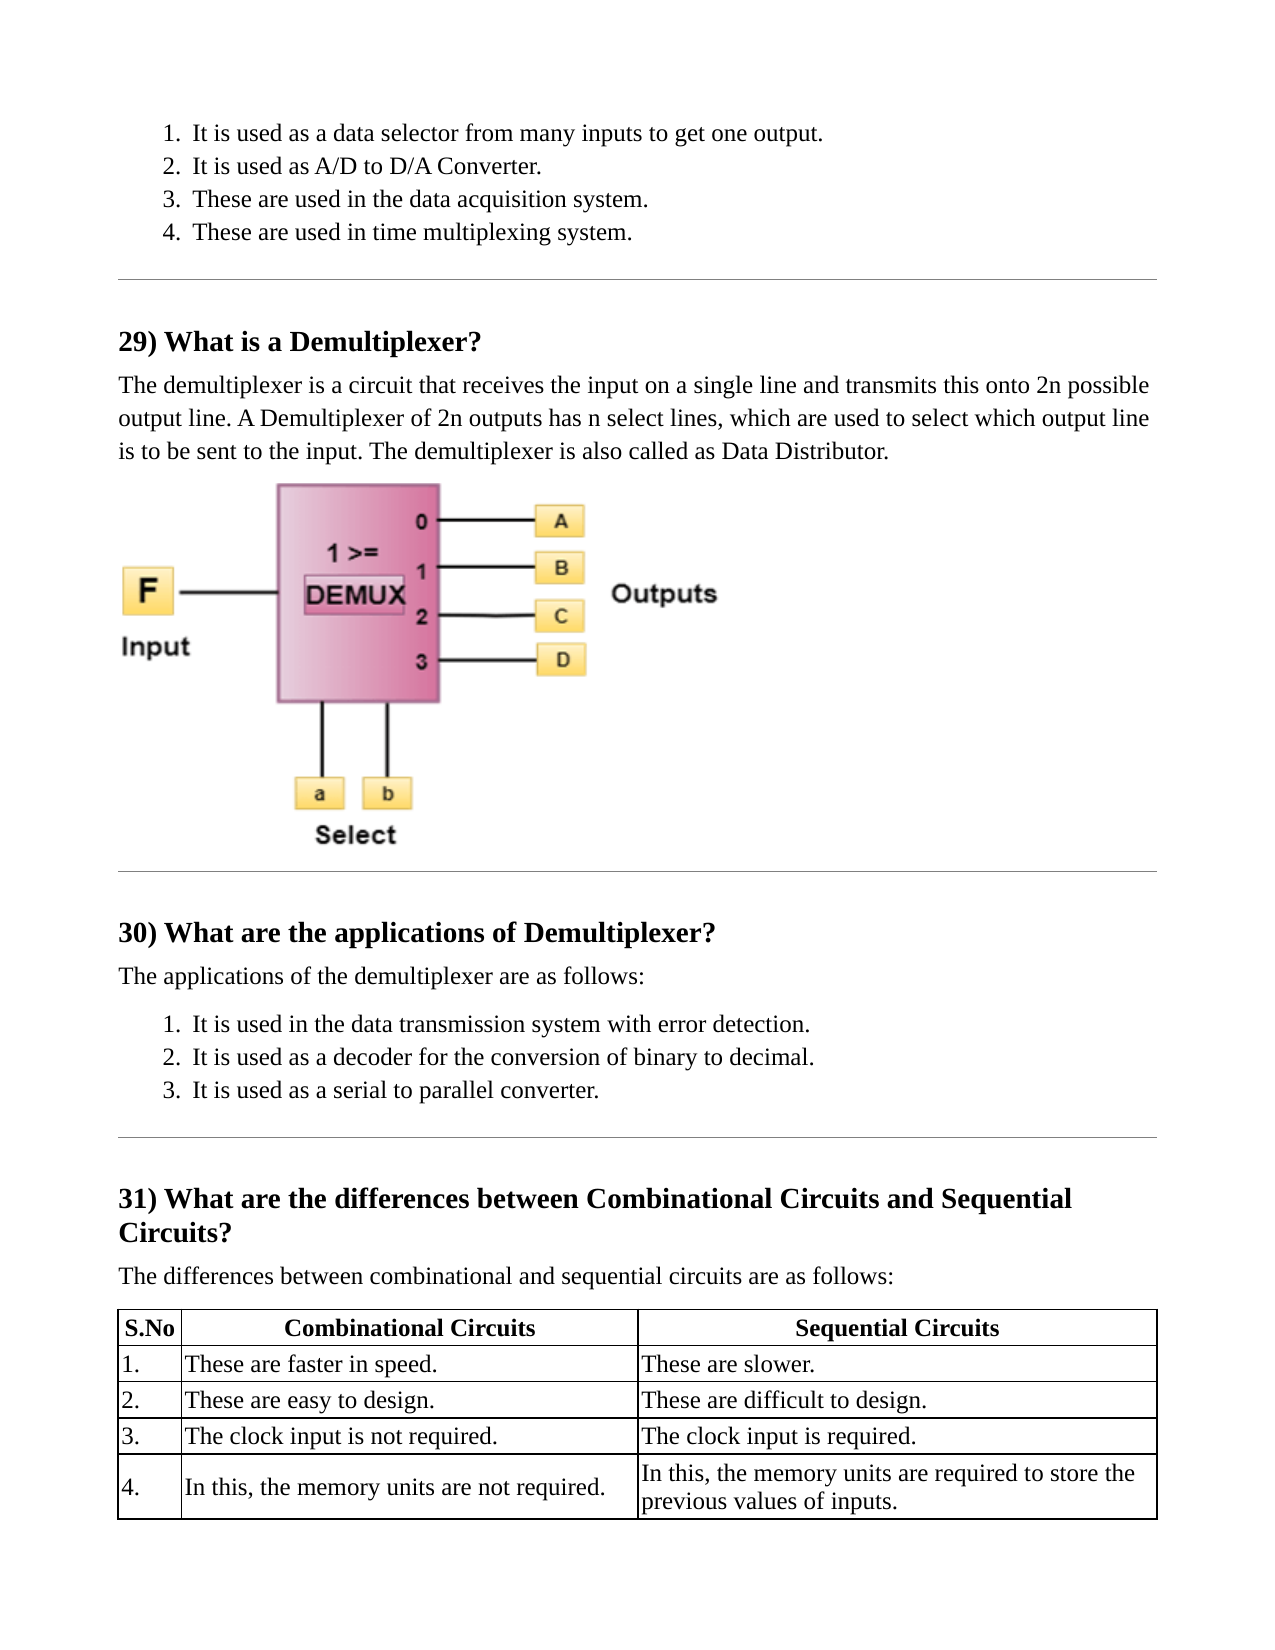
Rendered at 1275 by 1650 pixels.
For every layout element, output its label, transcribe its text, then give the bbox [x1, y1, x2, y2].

table_header Sequential Circuits [639, 1310, 1156, 1345]
list These are used in the data acquisition system. [162, 184, 1157, 213]
table_cell The clock input is not required. [182, 1419, 637, 1453]
table_cell These are easy to design. [182, 1382, 637, 1417]
table_cell 1. [119, 1346, 181, 1381]
table_cell These are slower. [639, 1346, 1156, 1381]
text The differences between combinational and sequential circuits are as follows: [118, 1261, 1157, 1290]
list It is used in the data transmission system with error detection. [162, 1009, 1157, 1038]
list It is used as a data selector from many inputs to get one output. [162, 118, 1157, 147]
subtitle 30) What are the applications of Demultiplexer? [118, 915, 1157, 949]
table_cell 2. [119, 1382, 181, 1417]
list These are used in time multiplexing system. [162, 217, 1157, 246]
text The demultiplexer is a circuit that receives the input on a single line and transmits this onto 2n possible output line. A Demultiplexer of 2n outputs has n select lines, which are used to select which output line is to be sent to the input. The demultiplexer is also called as Data Distributor. [118, 370, 1157, 464]
table_cell 3. [119, 1419, 181, 1453]
picture [118, 483, 720, 852]
text The applications of the demultiplexer are as follows: [118, 961, 1157, 990]
table_cell In this, the memory units are not required. [182, 1455, 637, 1518]
list It is used as a serial to parallel converter. [162, 1075, 1157, 1104]
list It is used as a decoder for the conversion of binary to decimal. [162, 1042, 1157, 1071]
table_cell In this, the memory units are required to store the previous values of inputs. [639, 1455, 1156, 1518]
list It is used as A/D to D/A Converter. [162, 151, 1157, 180]
table_cell 4. [119, 1455, 181, 1518]
subtitle 31) What are the differences between Combinational Circuits and Sequential Circuits? [118, 1181, 1157, 1248]
subtitle 29) What is a Demultiplexer? [118, 324, 1157, 357]
table_cell These are difficult to design. [639, 1382, 1156, 1417]
table_cell The clock input is required. [639, 1419, 1156, 1453]
table_header S.No [119, 1310, 181, 1345]
table_header Combinational Circuits [182, 1310, 637, 1345]
table_cell These are faster in speed. [182, 1346, 637, 1381]
